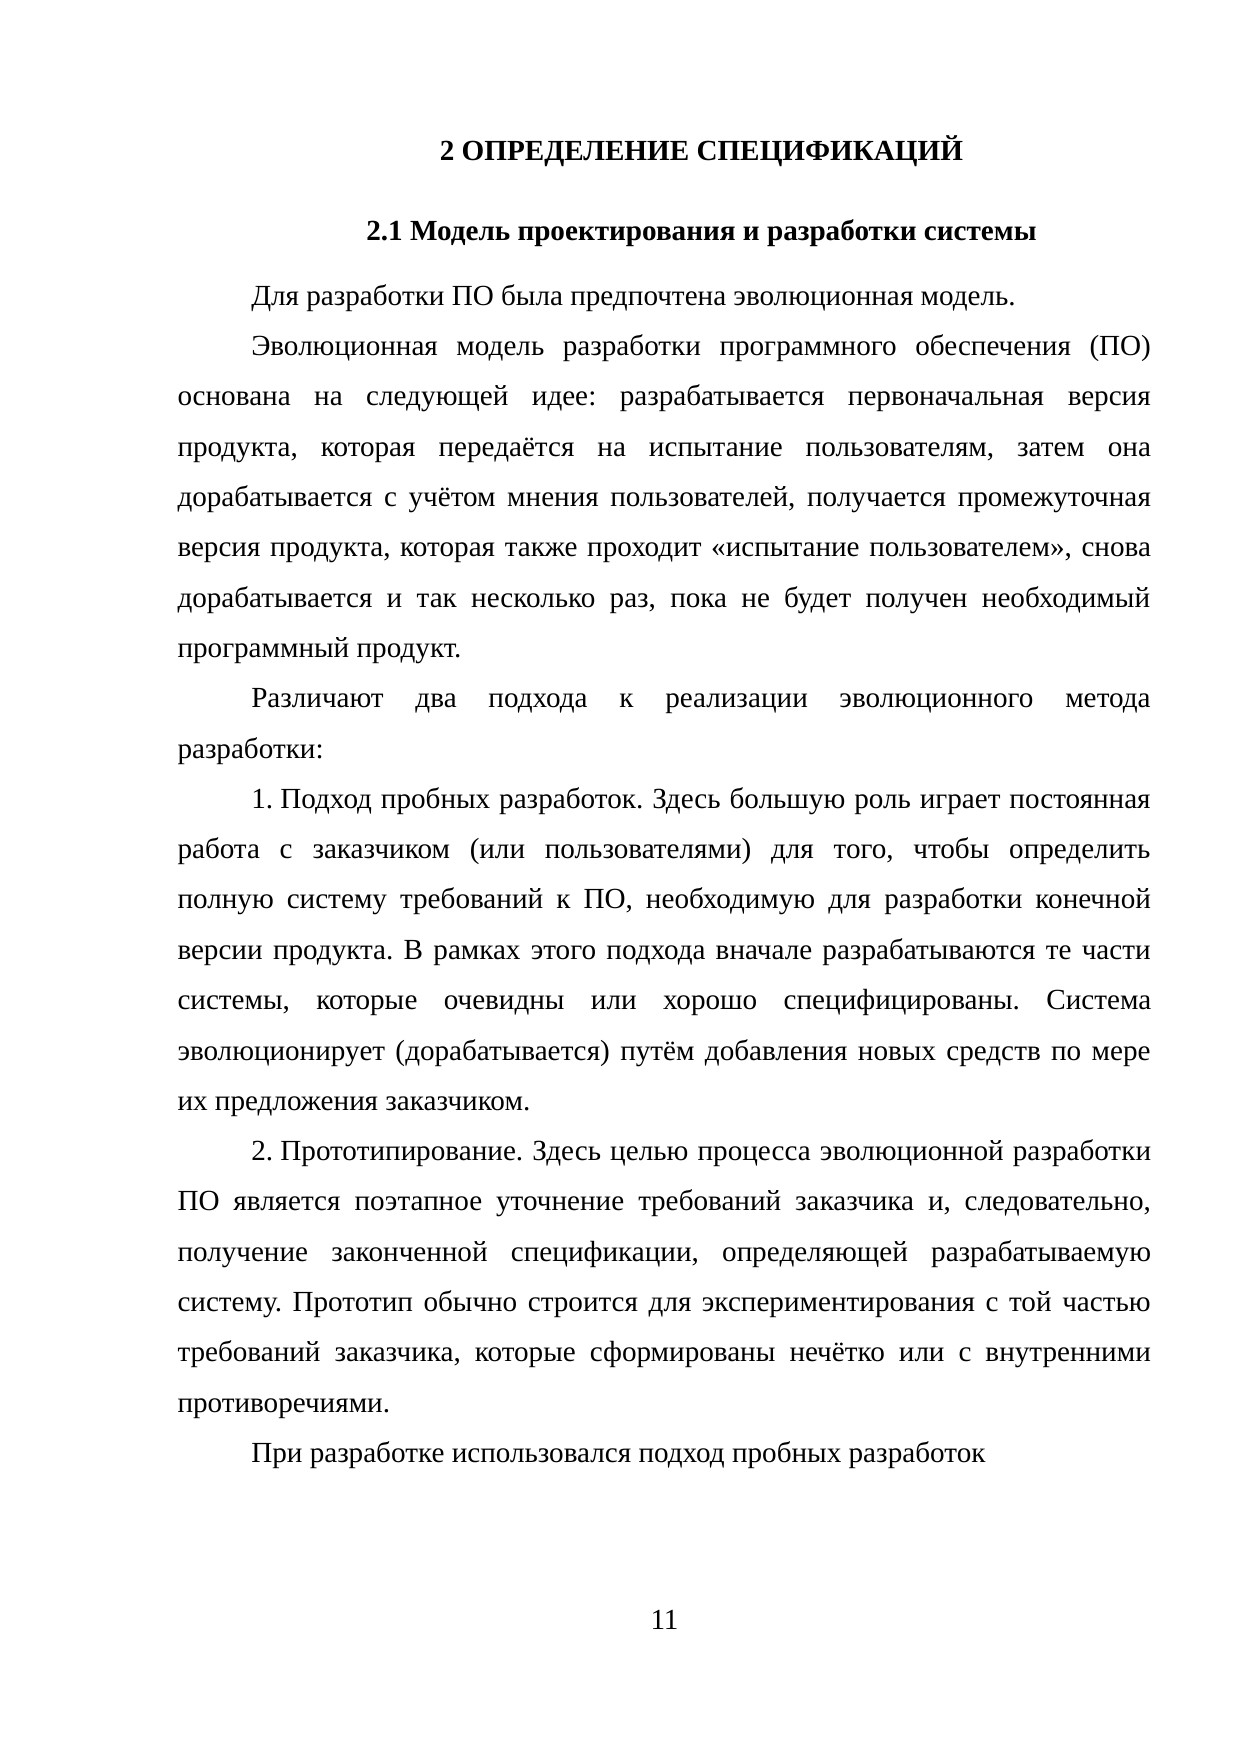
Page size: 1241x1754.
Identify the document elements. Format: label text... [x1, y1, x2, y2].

text Эволюционная модель разработки программного обеспечения (ПО) основана на следующей идее: разрабатывается первоначальная версия продукта, которая передаётся на испытание пользователям, затем она дорабатывается с учётом мнения пользователей, получается промежуточная версия продукта, которая также проходит «испытание пользователем», снова дорабатывается и так несколько раз, пока не будет получен необходимый программный продукт. [177, 328, 1152, 664]
subtitle Модель проектирования и разработки системы [251, 213, 1152, 246]
list Прототипирование. Здесь целью процесса эволюционной разработки ПО является поэтапное уточнение требований заказчика и, следовательно, получение законченной спецификации, определяющей разрабатываемую систему. Прототип обычно строится для экспериментирования с той частью требований заказчика, которые сформированы нечётко или с внутренними противоречиями. [177, 1133, 1152, 1418]
list Подход пробных разработок. Здесь большую роль играет постоянная работа с заказчиком (или пользователями) для того, чтобы определить полную систему требований к ПО, необходимую для разработки конечной версии продукта. В рамках этого подхода вначале разрабатываются те части системы, которые очевидны или хорошо специфицированы. Система эволюционирует (дорабатывается) путём добавления новых средств по мере их предложения заказчиком. [177, 781, 1152, 1116]
text При разработке использовался подход пробных разработок [177, 1435, 1152, 1469]
text Различают два подхода к реализации эволюционного метода разработки: [177, 680, 1152, 764]
text Для разработки ПО была предпочтена эволюционная модель. [177, 278, 1152, 311]
subtitle ОПРЕДЕЛЕНИЕ СПЕЦИФИКАЦИЙ [251, 133, 1152, 166]
